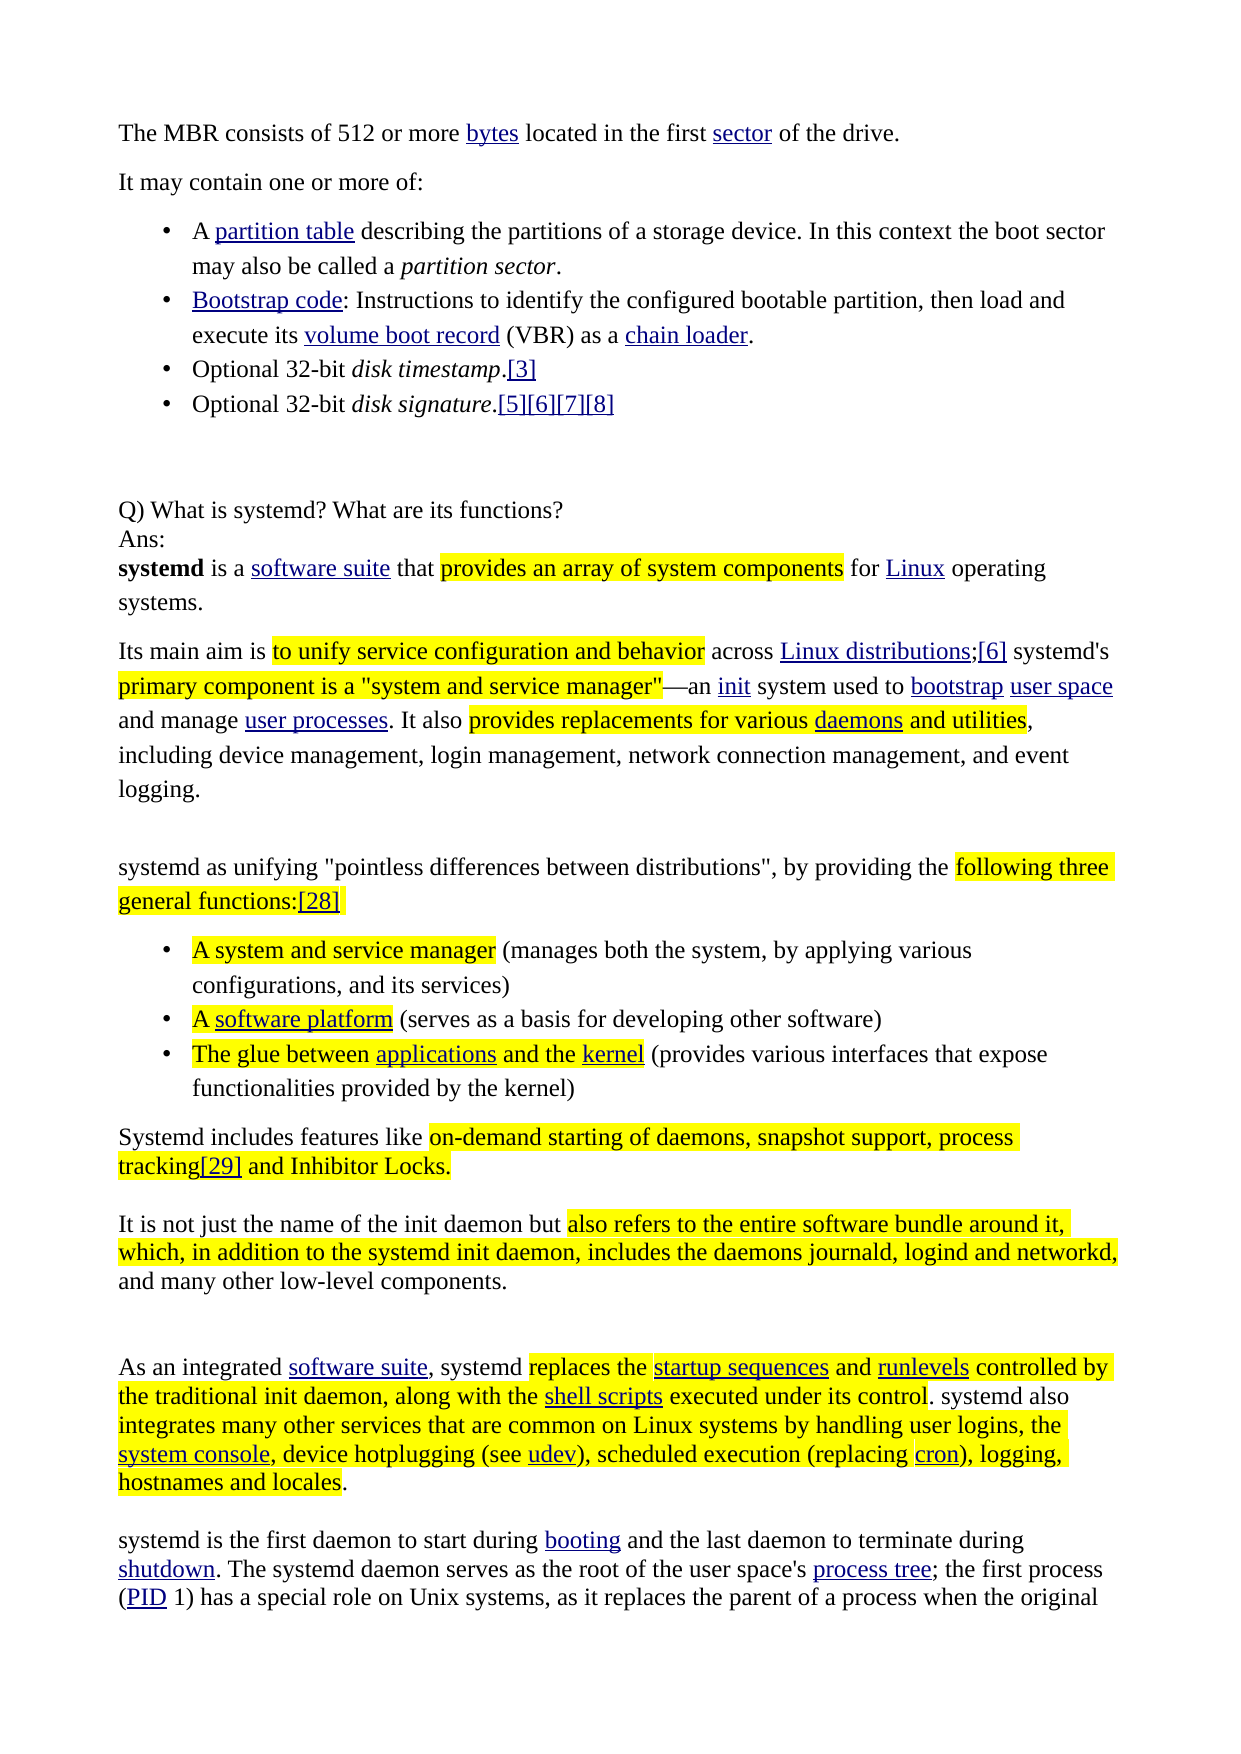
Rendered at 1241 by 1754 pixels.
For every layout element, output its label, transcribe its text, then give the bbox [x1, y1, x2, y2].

text Q) What is systemd? What are its functions? [118, 495, 1122, 524]
list A system and service manager (manages both the system, by applying various configurations, and its services) [162, 936, 1122, 999]
text The MBR consists of 512 or more bytes located in the first sector of the drive. [118, 118, 1122, 147]
list The glue between applications and the kernel (provides various interfaces that expose functionalities provided by the kernel) [162, 1039, 1122, 1102]
text It may contain one or more of: [118, 167, 1122, 196]
text Its main aim is to unify service configuration and behavior across Linux distributions;[6] systemd's primary component is a "system and service manager"—an init system used to bootstrap user space and manage user processes. It also provides replacements for various daemons and utilities, including device management, login management, network connection management, and event logging. [118, 636, 1122, 803]
text systemd is a software suite that provides an array of system components for Linux operating systems. [118, 553, 1122, 616]
list Optional 32-bit disk timestamp.[3] [162, 354, 1122, 383]
list Optional 32-bit disk signature.[5][6][7][8] [162, 389, 1122, 417]
text Ans: [118, 524, 1122, 553]
text Systemd includes features like on-demand starting of daemons, snapshot support, process tracking[29] and Inhibitor Locks. [118, 1122, 1122, 1180]
text systemd is the first daemon to start during booting and the last daemon to terminate during shutdown. The systemd daemon serves as the root of the user space's process tree; the first process (PID 1) has a special role on Unix systems, as it replaces the parent of a process when the original [118, 1525, 1122, 1611]
list Bootstrap code: Instructions to identify the configured bootable partition, then load and execute its volume boot record (VBR) as a chain loader. [162, 285, 1122, 348]
text As an integrated software suite, systemd replaces the startup sequences and runlevels controlled by the traditional init daemon, along with the shell scripts executed under its control. systemd also integrates many other services that are common on Linux systems by handling user logins, the system console, device hotplugging (see udev), scheduled execution (replacing cron), logging, hostnames and locales. [118, 1352, 1122, 1496]
text It is not just the name of the init daemon but also refers to the entire software bundle around it, which, in addition to the systemd init daemon, includes the daemons journald, logind and networkd, and many other low-level components. [118, 1209, 1122, 1295]
list A software platform (serves as a basis for developing other software) [162, 1004, 1122, 1033]
text systemd as unifying "pointless differences between distributions", by providing the following three general functions:[28] [118, 852, 1122, 915]
list A partition table describing the partitions of a storage device. In this context the boot sector may also be called a partition sector. [162, 216, 1122, 279]
